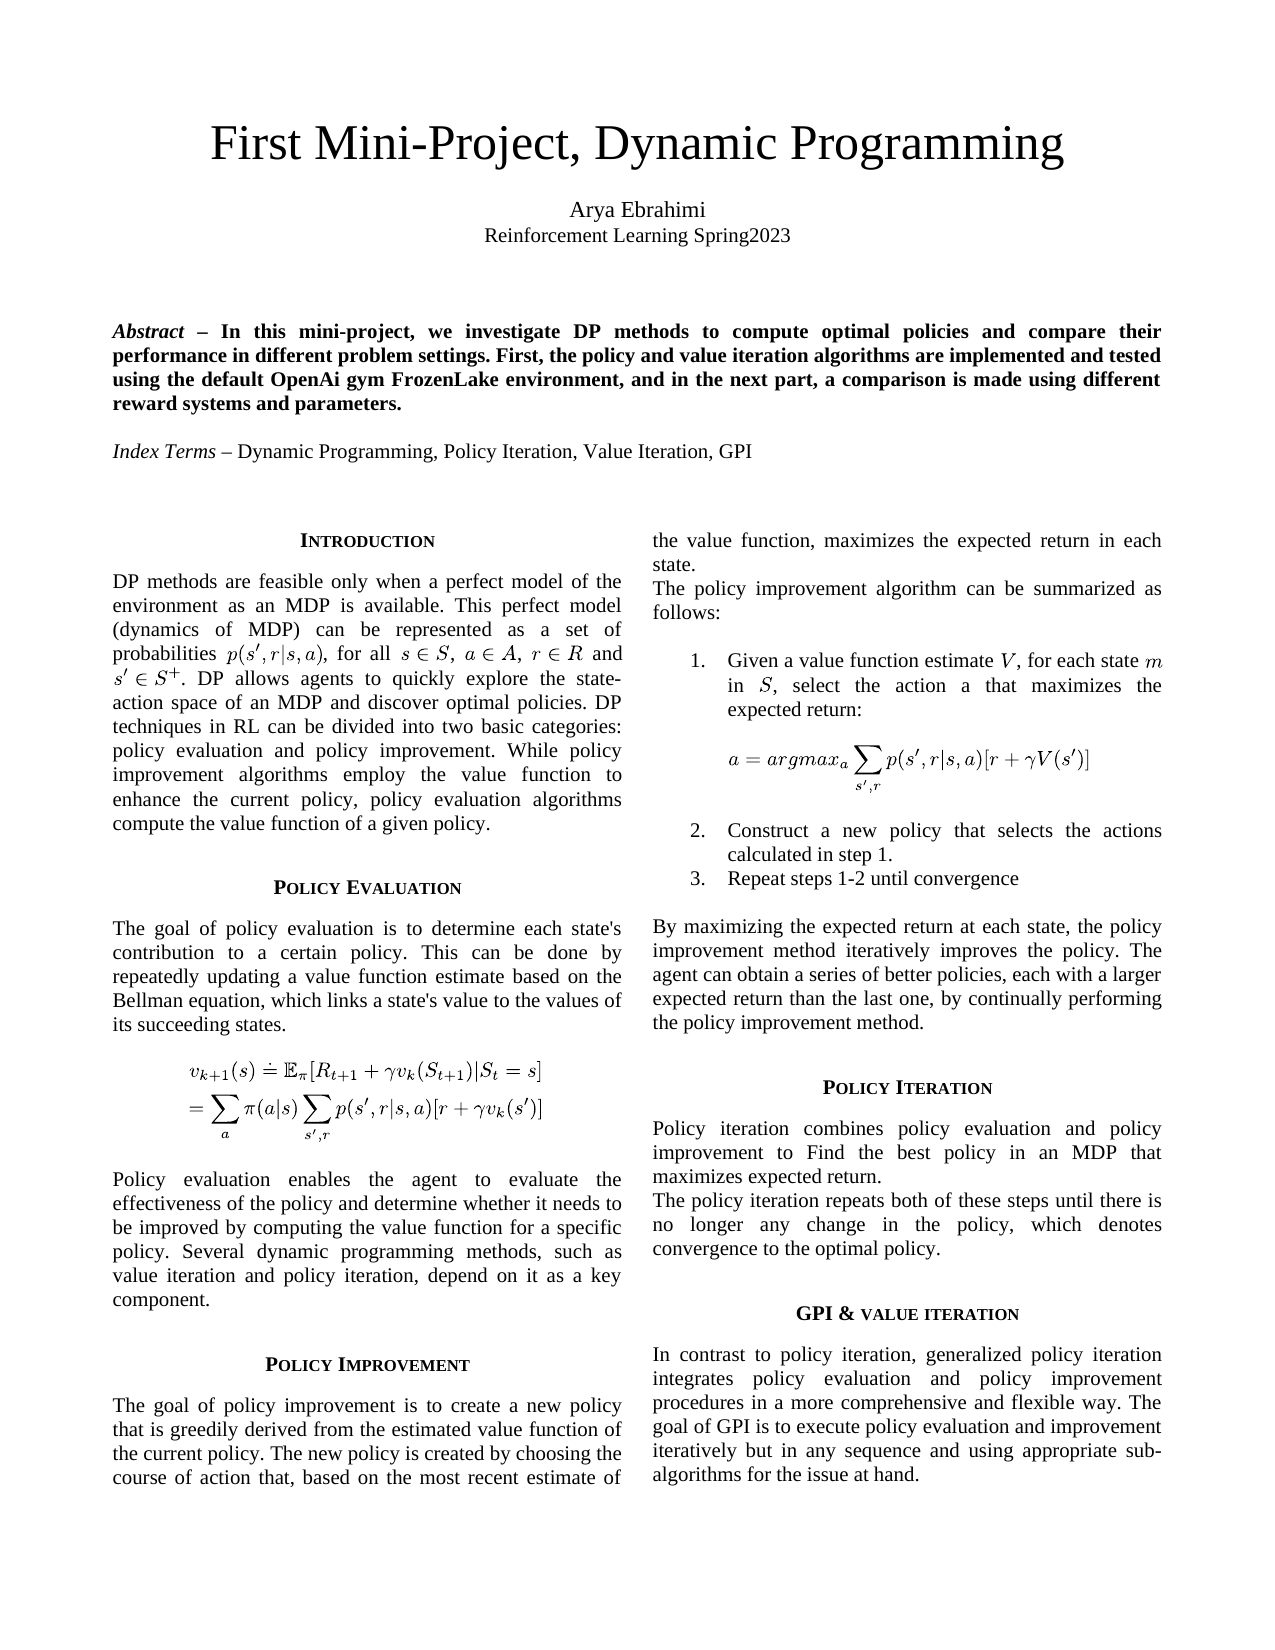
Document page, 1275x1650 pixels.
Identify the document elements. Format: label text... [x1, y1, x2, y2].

text The goal of policy improvement is to create a new policy that is greedily derived from the estimated value function of the current policy. The new policy is created by choosing the course of action that, based on the most recent estimate of [112, 1393, 622, 1489]
text Policy evaluation enables the agent to evaluate the effectiveness of the policy and determine whether it needs to be improved by computing the value function for a specific policy. Several dynamic programming methods, such as value iteration and policy iteration, depend on it as a key component. [112, 1167, 622, 1311]
text The policy improvement algorithm can be summarized as follows: [652, 576, 1162, 624]
subtitle Policy Evaluation [112, 875, 622, 899]
list In contrast to policy iteration, generalized policy iteration integrates policy evaluation and policy improvement procedures in a more comprehensive and flexible way. The goal of GPI is to execute policy evaluation and improvement iteratively but in any sequence and using appropriate sub-algorithms for the issue at hand. [652, 1342, 1162, 1486]
text Arya Ebrahimi [112, 196, 1162, 223]
subtitle Policy Improvement [112, 1352, 622, 1376]
list Given a value function estimate , for each state in , select the action a that maximizes the expected return: [690, 648, 1162, 721]
text Index Terms – Dynamic Programming, Policy Iteration, Value Iteration, GPI [112, 439, 1162, 463]
subtitle Policy Iteration [652, 1075, 1162, 1099]
text Reinforcement Learning Spring2023 [112, 223, 1162, 247]
subtitle Introduction [112, 528, 622, 552]
text Abstract – In this mini-project, we investigate DP methods to compute optimal policies and compare their performance in different problem settings. First, the policy and value iteration algorithms are implemented and tested using the default OpenAi gym FrozenLake environment, and in the next part, a comparison is made using different reward systems and parameters. [112, 319, 1162, 415]
text DP methods are feasible only when a perfect model of the environment as an MDP is available. This perfect model (dynamics of MDP) can be represented as a set of probabilities , for all , , and . DP allows agents to quickly explore the state-action space of an MDP and discover optimal policies. DP techniques in RL can be divided into two basic categories: policy evaluation and policy improvement. While policy improvement algorithms employ the value function to enhance the current policy, policy evaluation algorithms compute the value function of a given policy. [112, 569, 622, 834]
text The policy iteration repeats both of these steps until there is no longer any change in the policy, which denotes convergence to the optimal policy. [652, 1188, 1162, 1260]
title First Mini-Project, Dynamic Programming [112, 112, 1162, 170]
text Policy iteration combines policy evaluation and policy improvement to Find the best policy in an MDP that maximizes expected return. [652, 1116, 1162, 1188]
text The goal of policy evaluation is to determine each state's contribution to a certain policy. This can be done by repeatedly updating a value function estimate based on the Bellman equation, which links a state's value to the values of its succeeding states. [112, 916, 622, 1036]
text By maximizing the expected return at each state, the policy improvement method iteratively improves the policy. The agent can obtain a series of better policies, each with a larger expected return than the last one, by continually performing the policy improvement method. [652, 914, 1162, 1034]
list Construct a new policy that selects the actions calculated in step 1. [690, 818, 1162, 866]
list Repeat steps 1-2 until convergence [690, 866, 1162, 890]
text the value function, maximizes the expected return in each state. [652, 528, 1162, 576]
subtitle GPI & value iteration [652, 1301, 1162, 1325]
